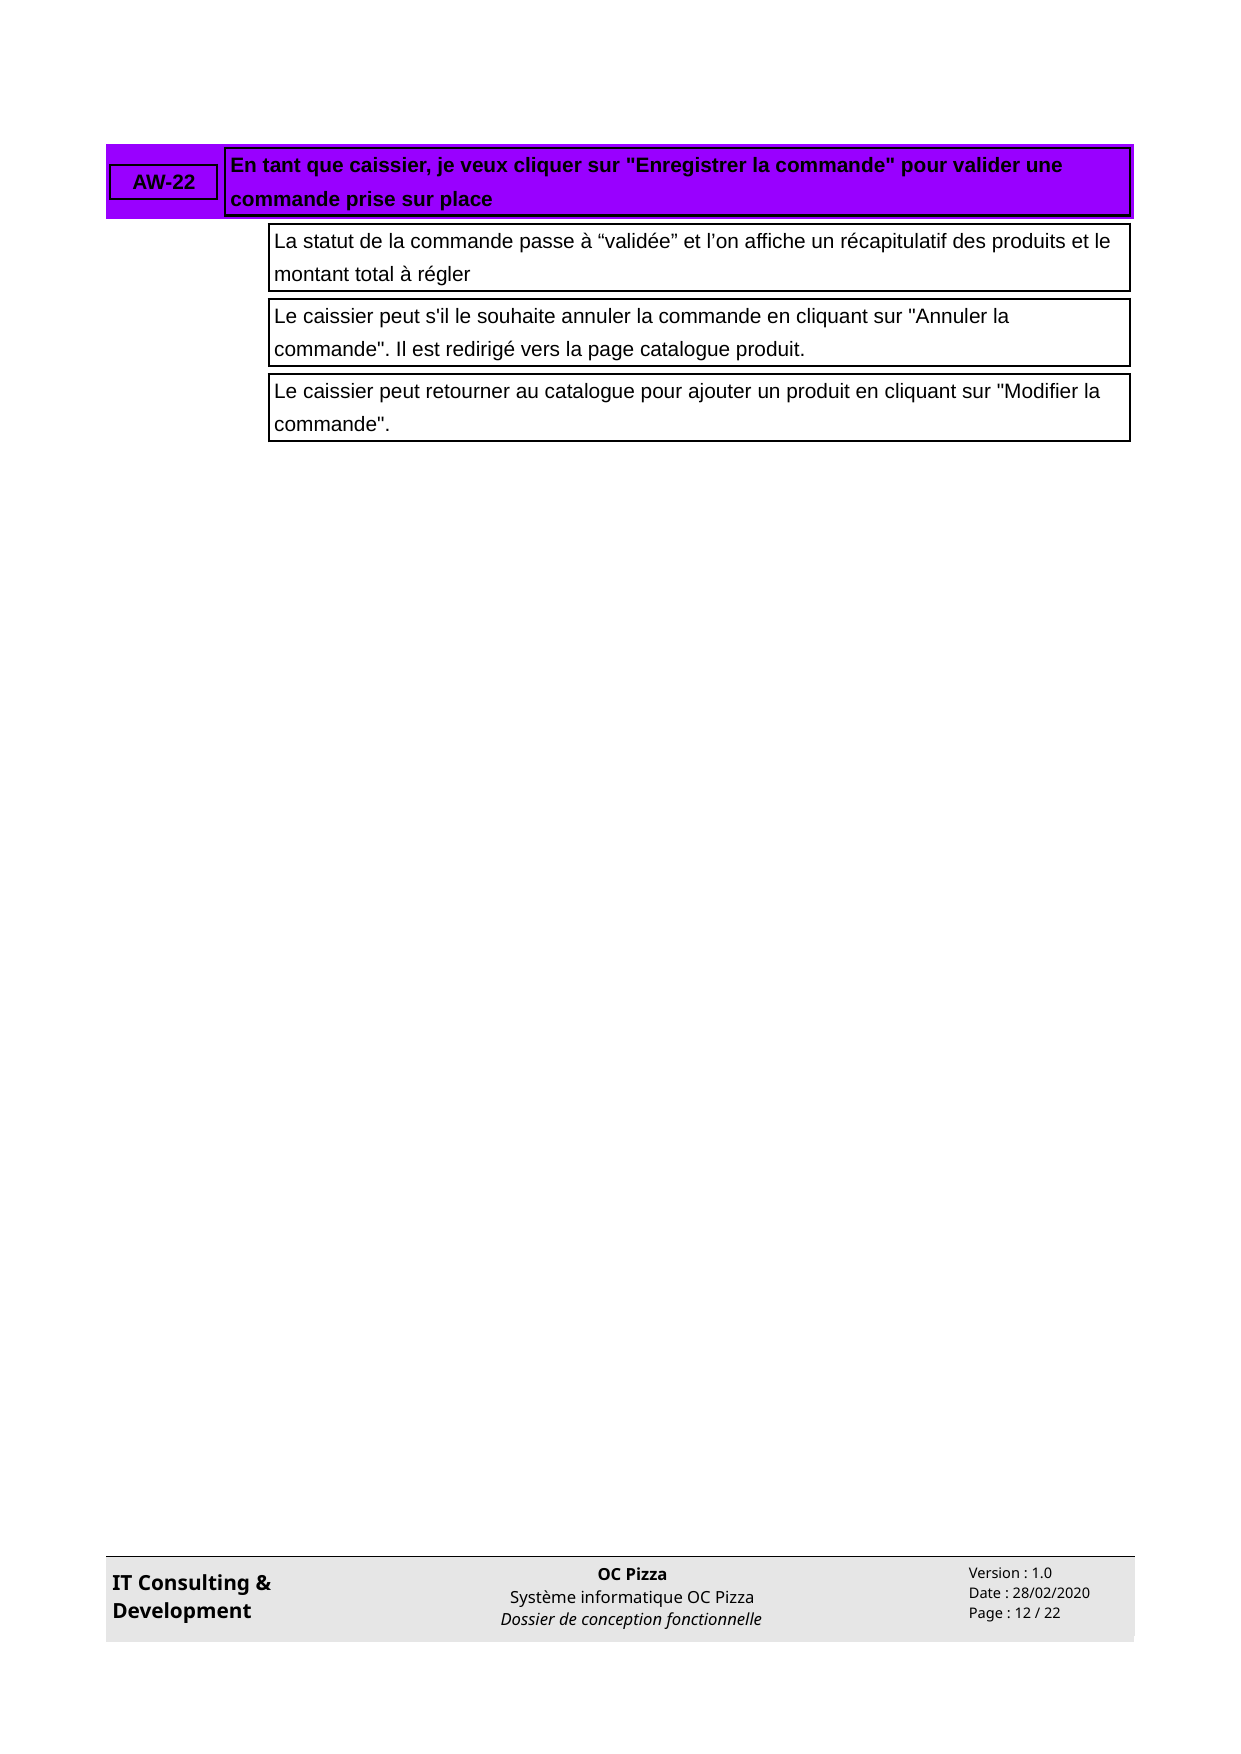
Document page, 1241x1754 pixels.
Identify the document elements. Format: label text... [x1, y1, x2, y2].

table_cell [221, 295, 265, 370]
table_cell [221, 220, 265, 295]
table_header AW-22 [106, 144, 221, 219]
table_cell [106, 220, 221, 445]
table_cell Le caissier peut s'il le souhaite annuler la commande en cliquant sur "Annuler la commande". Il est redirigé vers la page catalogue produit. [265, 295, 1134, 370]
table_cell Le caissier peut retourner au catalogue pour ajouter un produit en cliquant sur "Modifier la commande". [265, 370, 1134, 445]
table_cell La statut de la commande passe à “validée” et l’on affiche un récapitulatif des produits et le montant total à régler [265, 220, 1134, 295]
table_header En tant que caissier, je veux cliquer sur "Enregistrer la commande" pour valider une commande prise sur place [221, 144, 1134, 219]
table_cell [221, 370, 265, 445]
